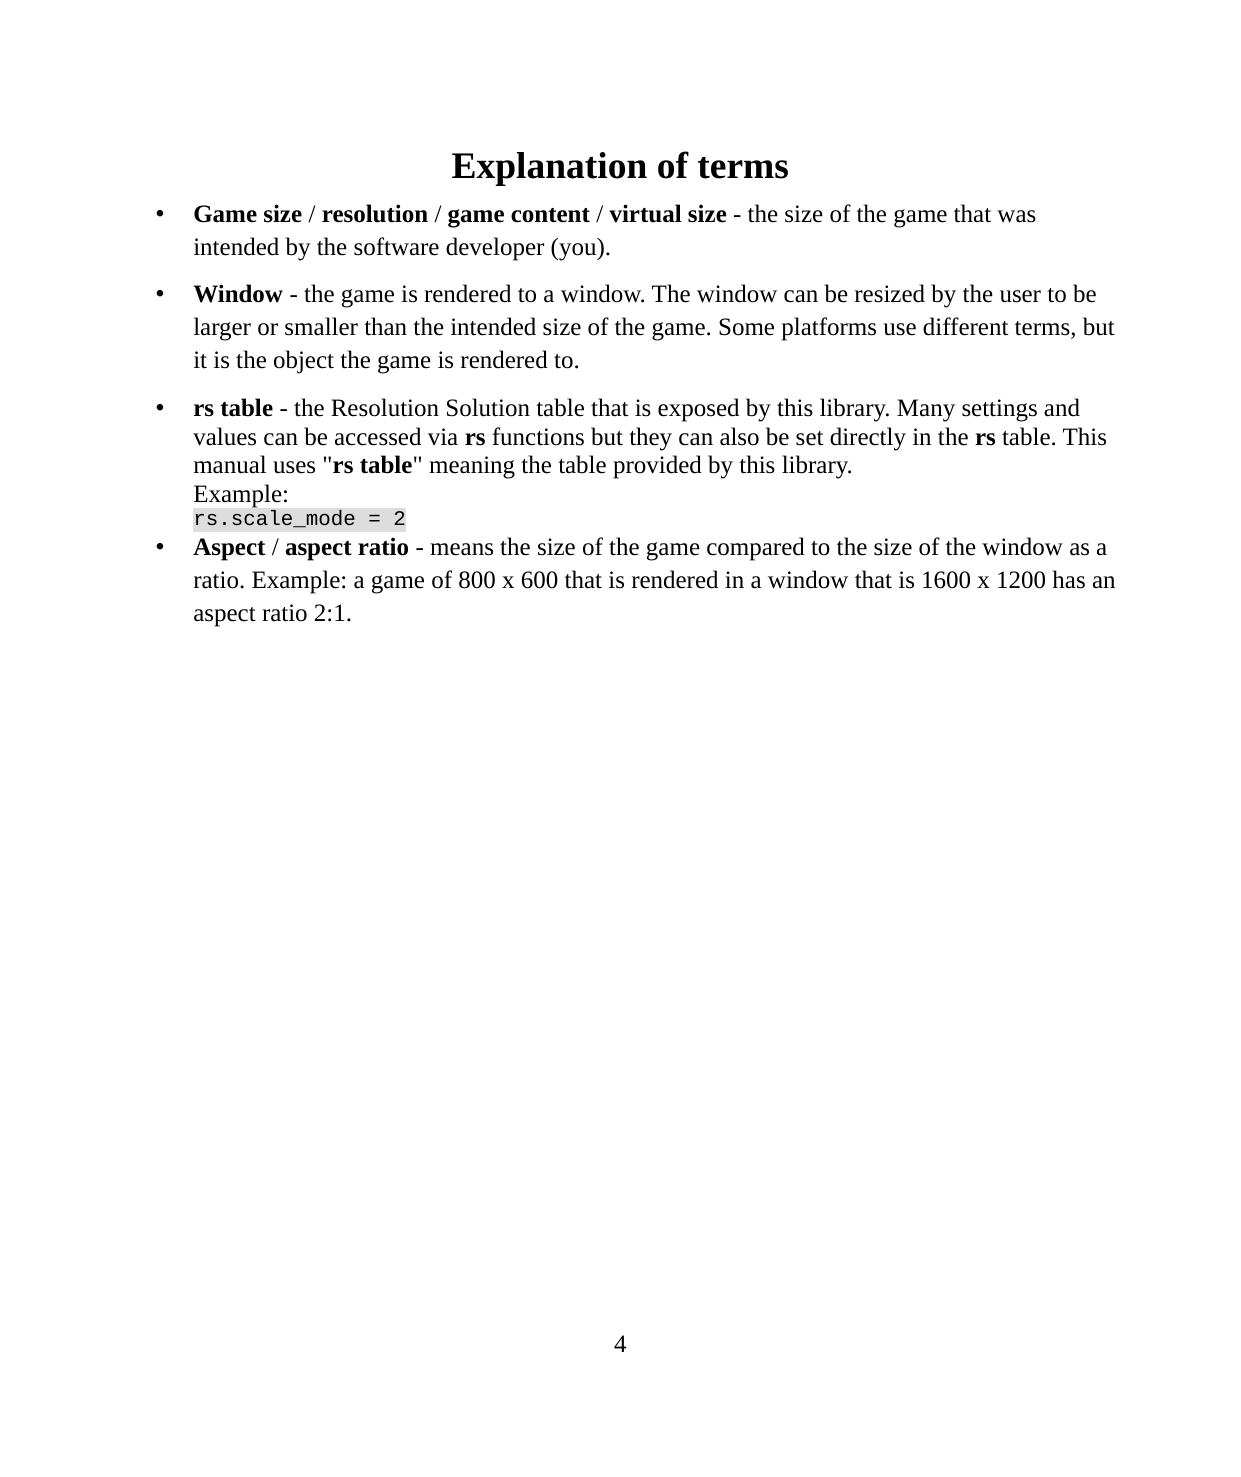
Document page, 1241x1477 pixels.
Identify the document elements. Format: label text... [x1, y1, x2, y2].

list Game size / resolution / game content / virtual size - the size of the game that was intended by the software developer (you). [156, 199, 1122, 261]
subtitle Explanation of terms [118, 143, 1122, 186]
list rs.scale_mode = 2 [156, 508, 193, 532]
list rs table - the Resolution Solution table that is exposed by this library. Many settings and values can be accessed via rs functions but they can also be set directly in the rs table. This manual uses "rs table" meaning the table provided by this library. Example: [156, 393, 1122, 508]
list Window - the game is rendered to a window. The window can be resized by the user to be larger or smaller than the intended size of the game. Some platforms use different terms, but it is the object the game is rendered to. [156, 279, 1122, 374]
list rs.scale_mode = 2 [406, 508, 1122, 532]
list Aspect / aspect ratio - means the size of the game compared to the size of the window as a ratio. Example: a game of 800 x 600 that is rendered in a window that is 1600 x 1200 has an aspect ratio 2:1. [156, 532, 1122, 626]
